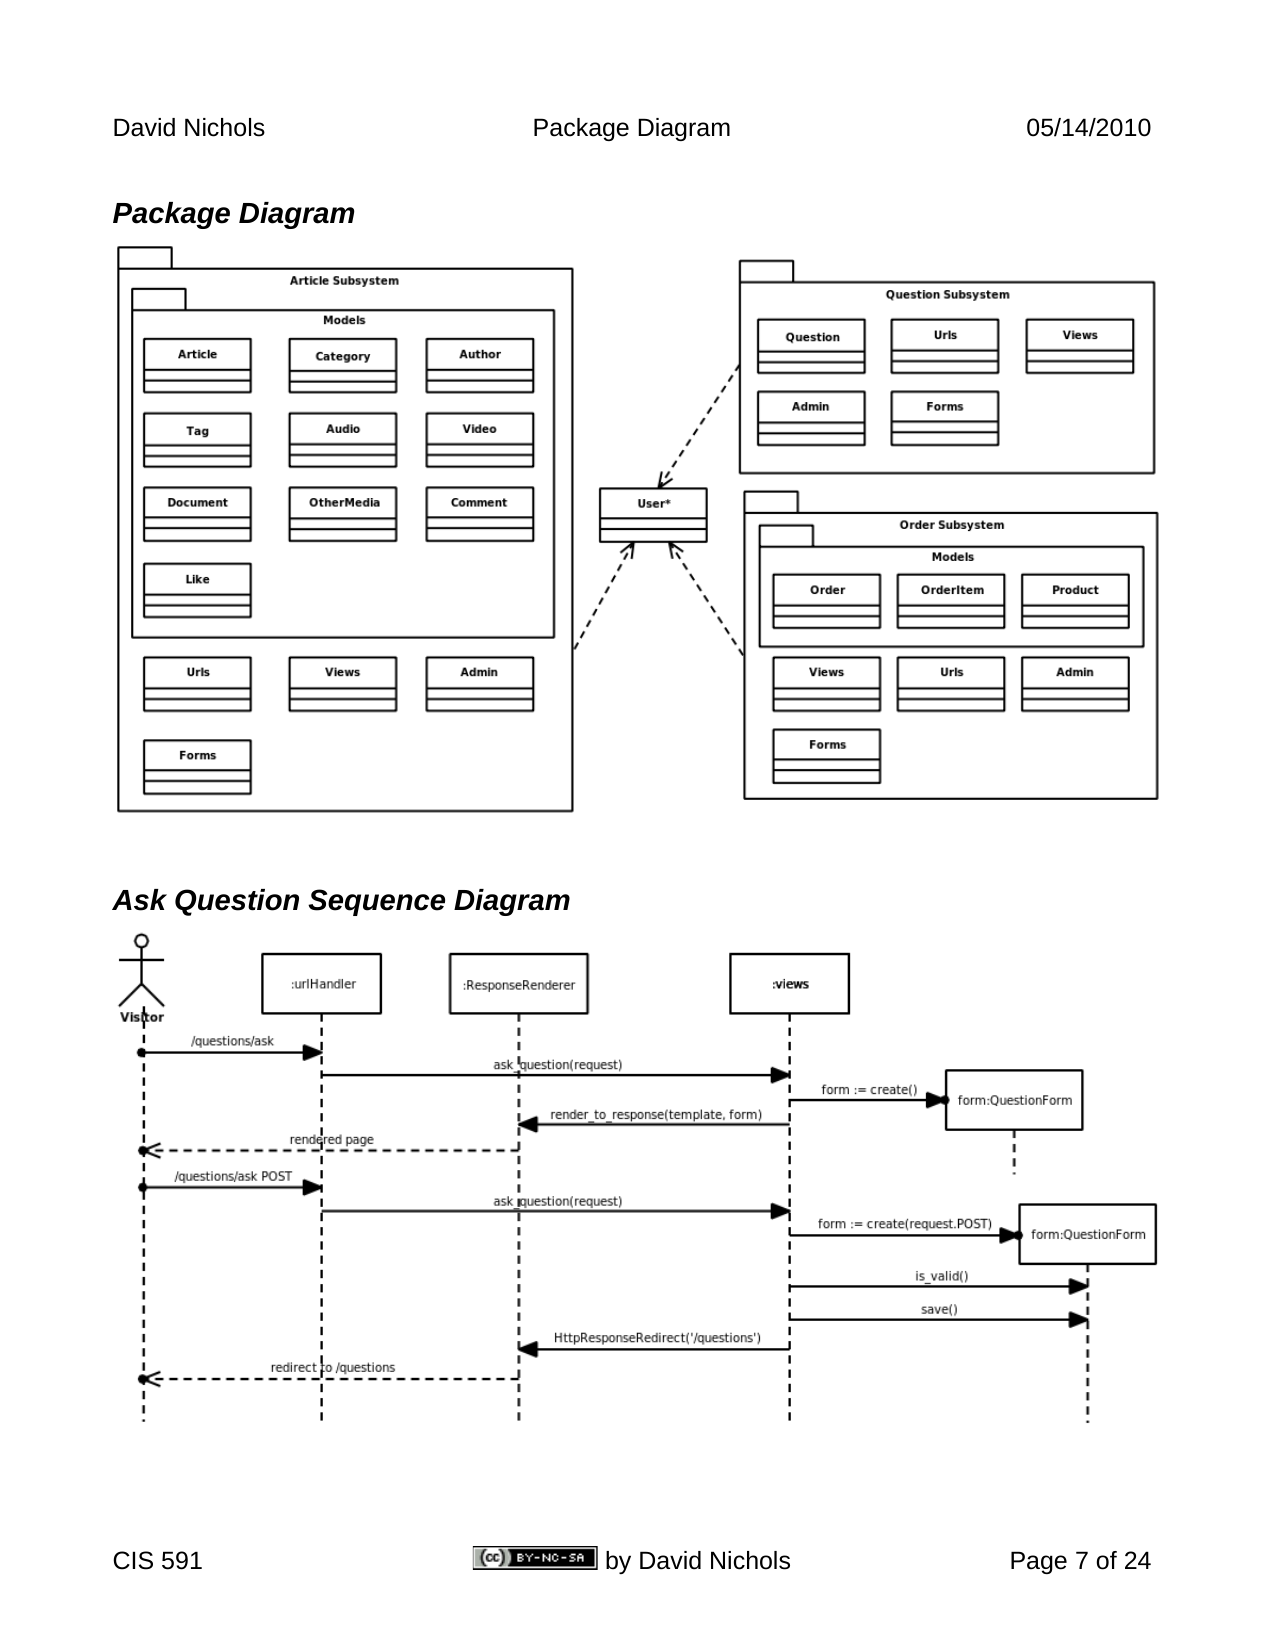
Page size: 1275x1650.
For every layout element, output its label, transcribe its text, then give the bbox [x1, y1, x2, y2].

picture [472, 1546, 598, 1570]
picture [112, 241, 1163, 817]
picture [112, 929, 1163, 1429]
subtitle Package Diagram [112, 196, 1162, 229]
subtitle Ask Question Sequence Diagram [112, 883, 1162, 917]
